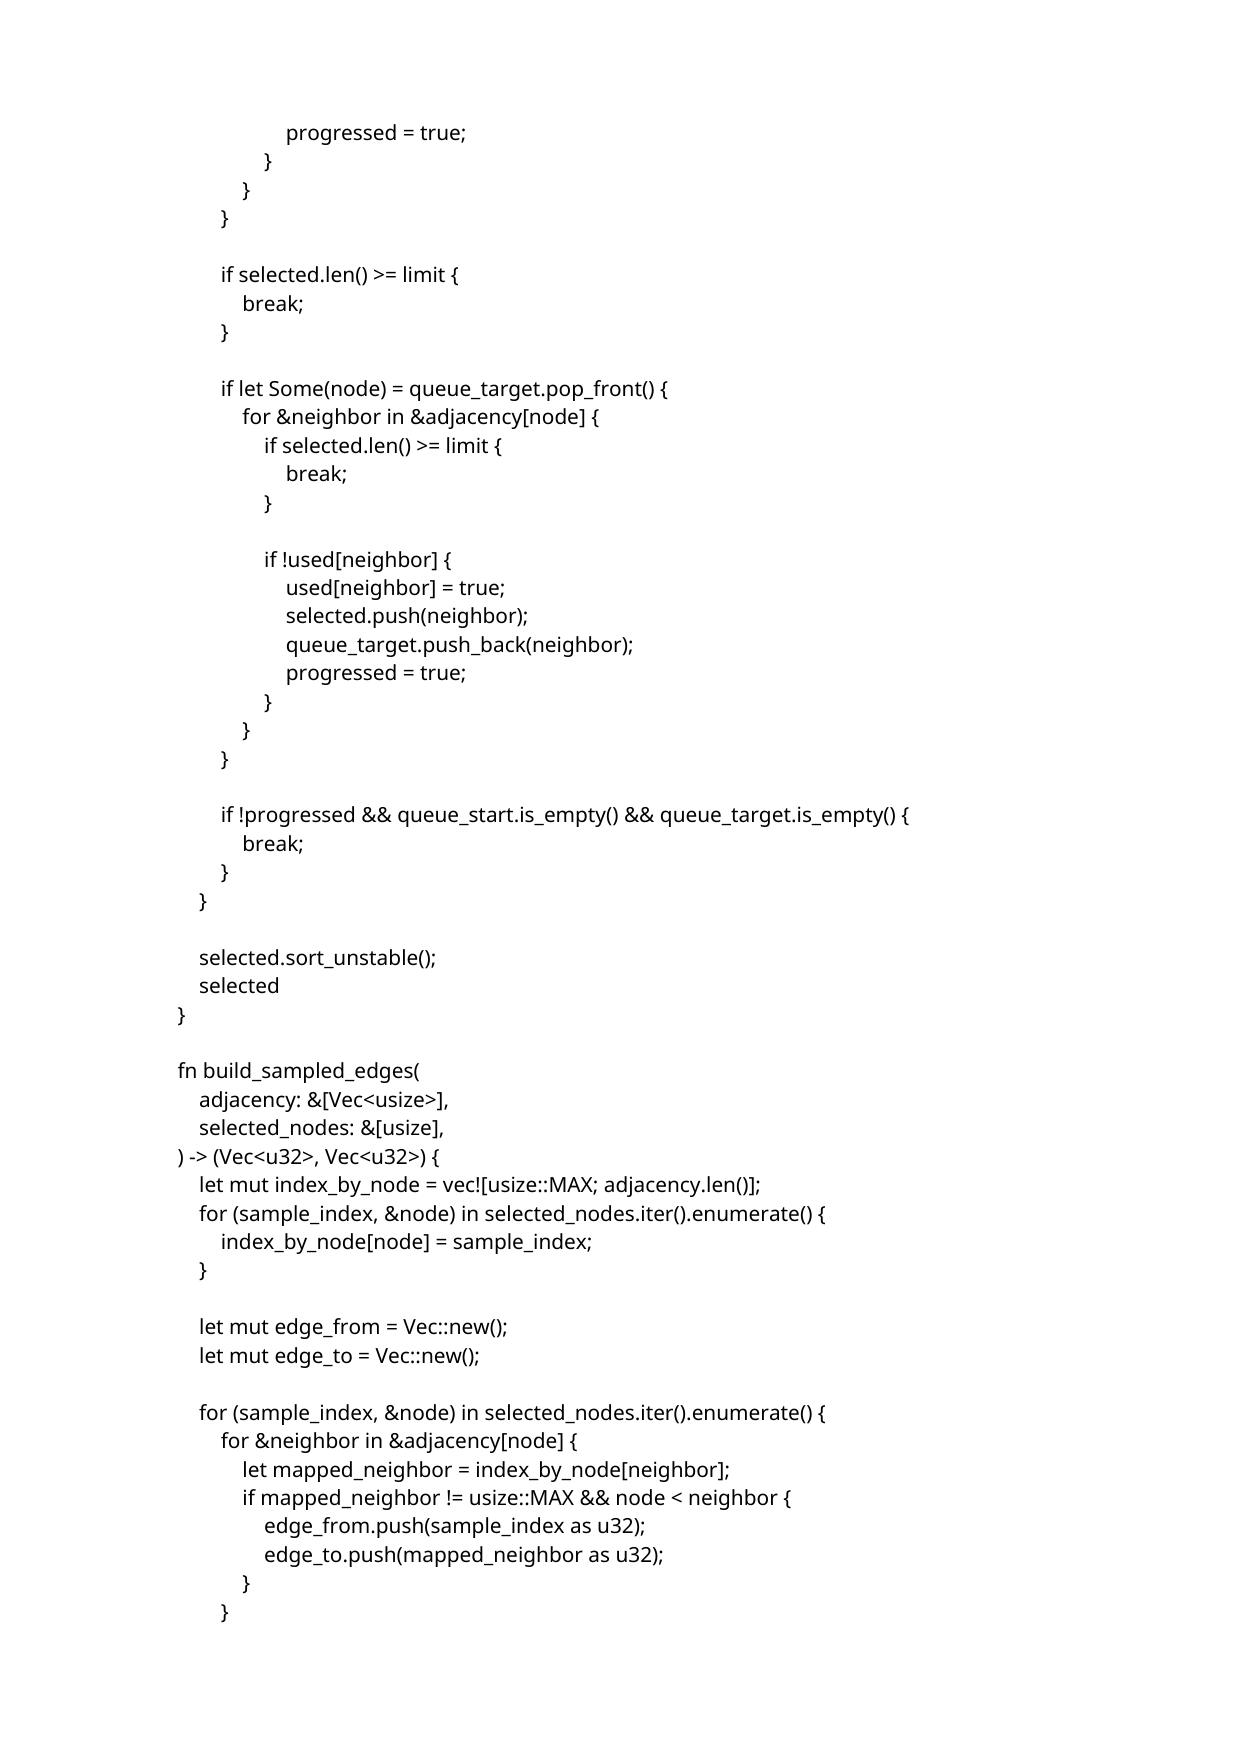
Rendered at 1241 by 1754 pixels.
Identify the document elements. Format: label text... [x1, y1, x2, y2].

text } [177, 1000, 1152, 1028]
text edge_to.push(mapped_neighbor as u32); [177, 1540, 1152, 1568]
text break; [177, 289, 1152, 317]
text progressed = true; [177, 118, 1152, 147]
text } [177, 715, 1152, 744]
text } [177, 687, 1152, 715]
text for &neighbor in &adjacency[node] { [177, 1426, 1152, 1455]
text adjacency: &[Vec<usize>], [177, 1085, 1152, 1113]
text edge_from.push(sample_index as u32); [177, 1512, 1152, 1540]
text queue_target.push_back(neighbor); [177, 630, 1152, 658]
text for (sample_index, &node) in selected_nodes.iter().enumerate() { [177, 1199, 1152, 1227]
text } [177, 1597, 1152, 1625]
text } [177, 317, 1152, 346]
text } [177, 1256, 1152, 1284]
text break; [177, 829, 1152, 857]
text let mut edge_to = Vec::new(); [177, 1341, 1152, 1369]
text } [177, 744, 1152, 772]
text let mut index_by_node = vec![usize::MAX; adjacency.len()]; [177, 1170, 1152, 1199]
text selected_nodes: &[usize], [177, 1113, 1152, 1142]
text if selected.len() >= limit { [177, 431, 1152, 459]
text if mapped_neighbor != usize::MAX && node < neighbor { [177, 1483, 1152, 1512]
text used[neighbor] = true; [177, 573, 1152, 602]
text selected [177, 971, 1152, 1000]
text let mapped_neighbor = index_by_node[neighbor]; [177, 1455, 1152, 1483]
text ) -> (Vec<u32>, Vec<u32>) { [177, 1142, 1152, 1170]
text } [177, 203, 1152, 232]
text } [177, 488, 1152, 516]
text break; [177, 459, 1152, 488]
text } [177, 147, 1152, 175]
text if selected.len() >= limit { [177, 260, 1152, 289]
text index_by_node[node] = sample_index; [177, 1227, 1152, 1256]
text for &neighbor in &adjacency[node] { [177, 402, 1152, 431]
text if !progressed && queue_start.is_empty() && queue_target.is_empty() { [177, 801, 1152, 829]
text if let Some(node) = queue_target.pop_front() { [177, 374, 1152, 402]
text selected.sort_unstable(); [177, 943, 1152, 971]
text } [177, 886, 1152, 914]
text } [177, 175, 1152, 203]
text fn build_sampled_edges( [177, 1057, 1152, 1085]
text progressed = true; [177, 658, 1152, 687]
text let mut edge_from = Vec::new(); [177, 1312, 1152, 1341]
text for (sample_index, &node) in selected_nodes.iter().enumerate() { [177, 1398, 1152, 1426]
text } [177, 857, 1152, 886]
text if !used[neighbor] { [177, 545, 1152, 573]
text selected.push(neighbor); [177, 602, 1152, 630]
text } [177, 1568, 1152, 1597]
